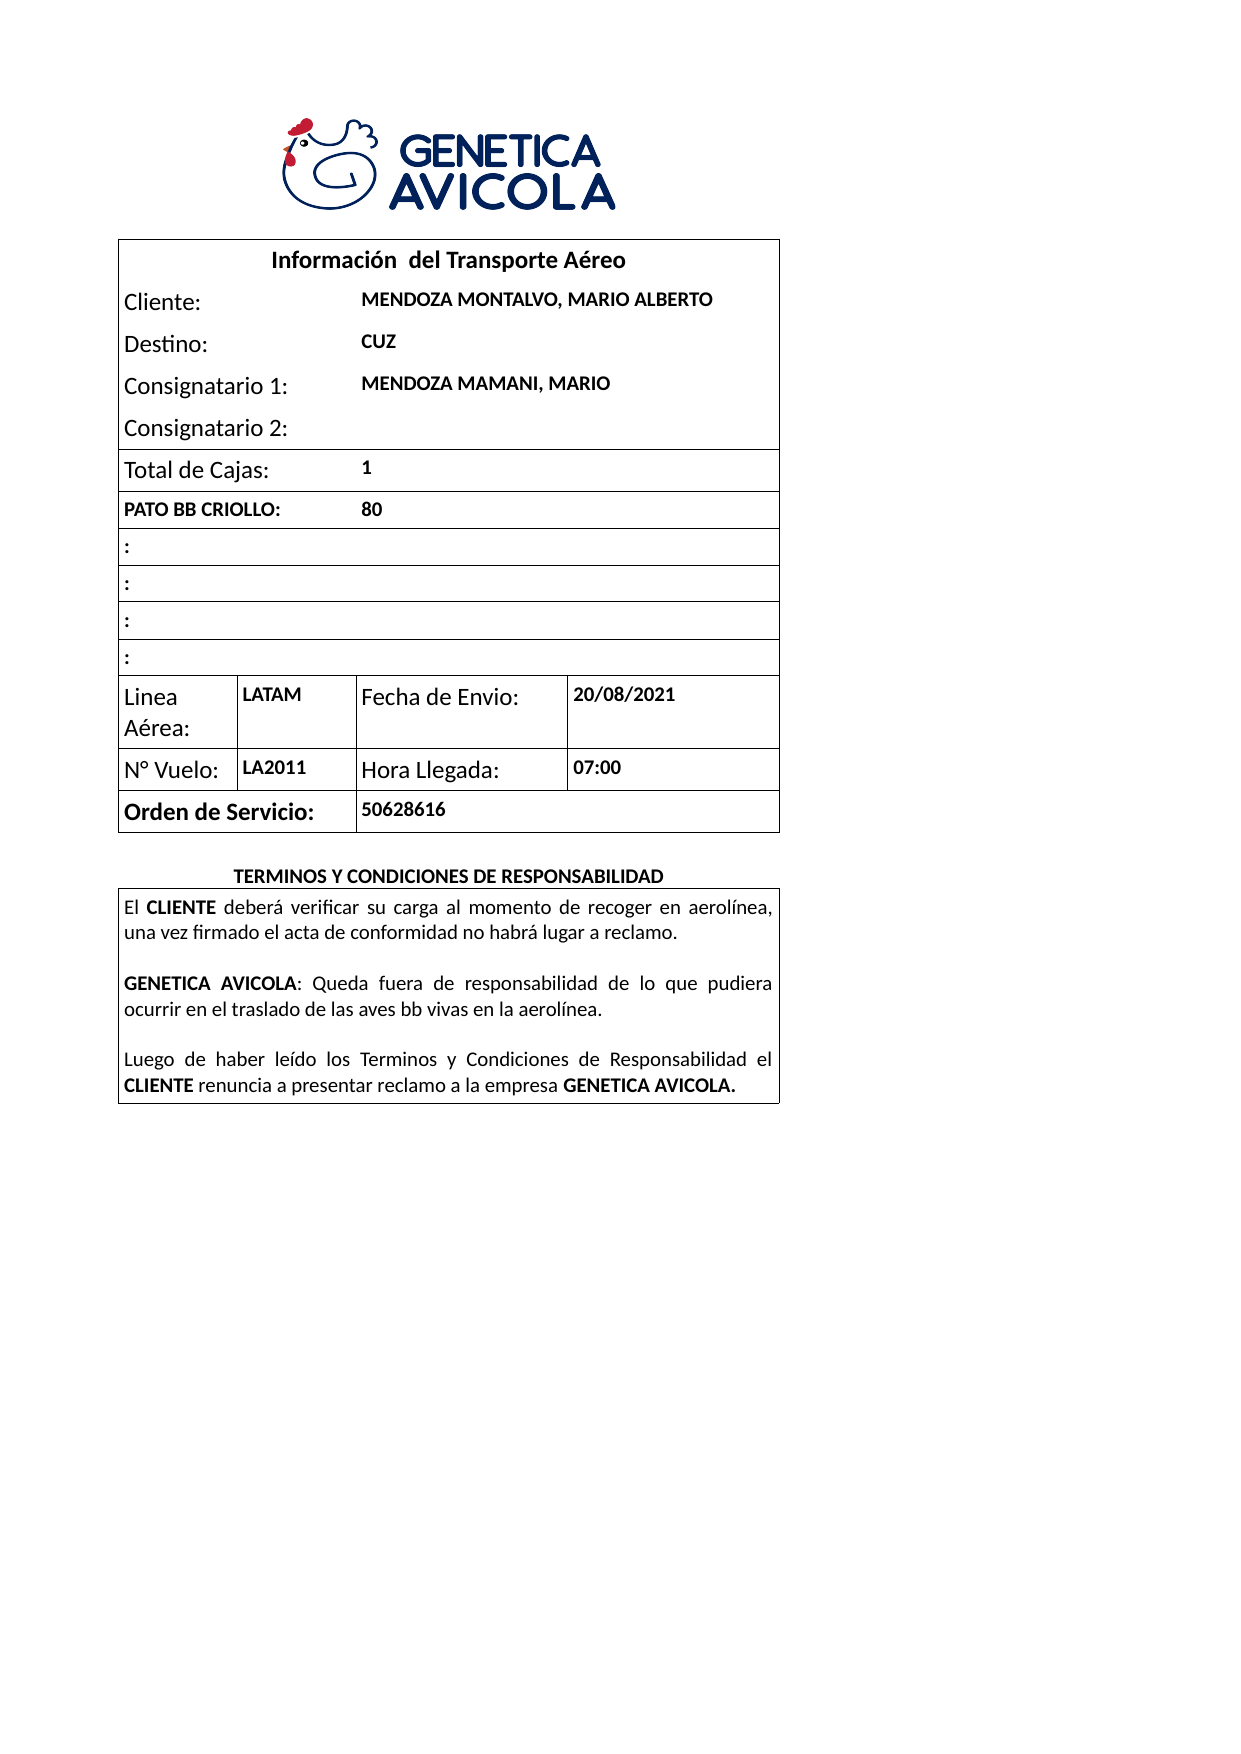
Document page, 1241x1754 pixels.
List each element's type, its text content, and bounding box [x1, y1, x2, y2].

table_cell [356, 406, 779, 448]
table_cell N° Vuelo: [119, 749, 237, 790]
table_cell : [119, 640, 356, 675]
table_cell [356, 640, 779, 675]
table_cell Cliente: [119, 281, 356, 322]
table_cell Consignatario 2: [119, 406, 356, 448]
table_cell CUZ [356, 323, 779, 364]
table_cell 07:00 [568, 749, 779, 790]
table_cell 80 [356, 492, 779, 527]
table_cell El CLIENTE deberá verificar su carga al momento de recoger en aerolínea, una vez firmado el acta de conformidad no habrá lugar a reclamo. GENETICA AVICOLA: Queda fuera de responsabilidad de lo que pudiera ocurrir en el traslado de las aves bb vivas en la aerolínea. Luego de haber leído los Terminos y Condiciones de Responsabilidad el CLIENTE renuncia a presentar reclamo a la empresa GENETICA AVICOLA. [119, 889, 779, 1103]
table_cell MENDOZA MONTALVO, MARIO ALBERTO [356, 281, 779, 322]
table_cell Fecha de Envio: [357, 676, 567, 748]
table_cell Linea Aérea: [119, 676, 237, 748]
table_cell LATAM [238, 676, 356, 748]
table_cell LA2011 [238, 749, 356, 790]
table_cell : [119, 529, 356, 564]
table_cell TERMINOS Y CONDICIONES DE RESPONSABILIDAD [118, 833, 779, 888]
table_cell Destino: [119, 323, 356, 364]
table_cell [356, 566, 779, 601]
table_cell Hora Llegada: [357, 749, 567, 790]
table_cell [356, 529, 779, 564]
table_cell 50628616 [357, 791, 779, 832]
table_cell Consignatario 1: [119, 365, 356, 406]
table_cell : [119, 602, 356, 638]
picture [282, 118, 616, 210]
table_cell 20/08/2021 [568, 676, 779, 748]
table_cell [356, 602, 779, 638]
table_cell Orden de Servicio: [119, 791, 356, 832]
table_cell PATO BB CRIOLLO: [119, 492, 356, 527]
table_cell MENDOZA MAMANI, MARIO [356, 365, 779, 406]
table_cell 1 [356, 450, 779, 491]
table_cell Total de Cajas: [119, 450, 356, 491]
table_header Información del Transporte Aéreo [119, 240, 779, 281]
table_cell : [119, 566, 356, 601]
